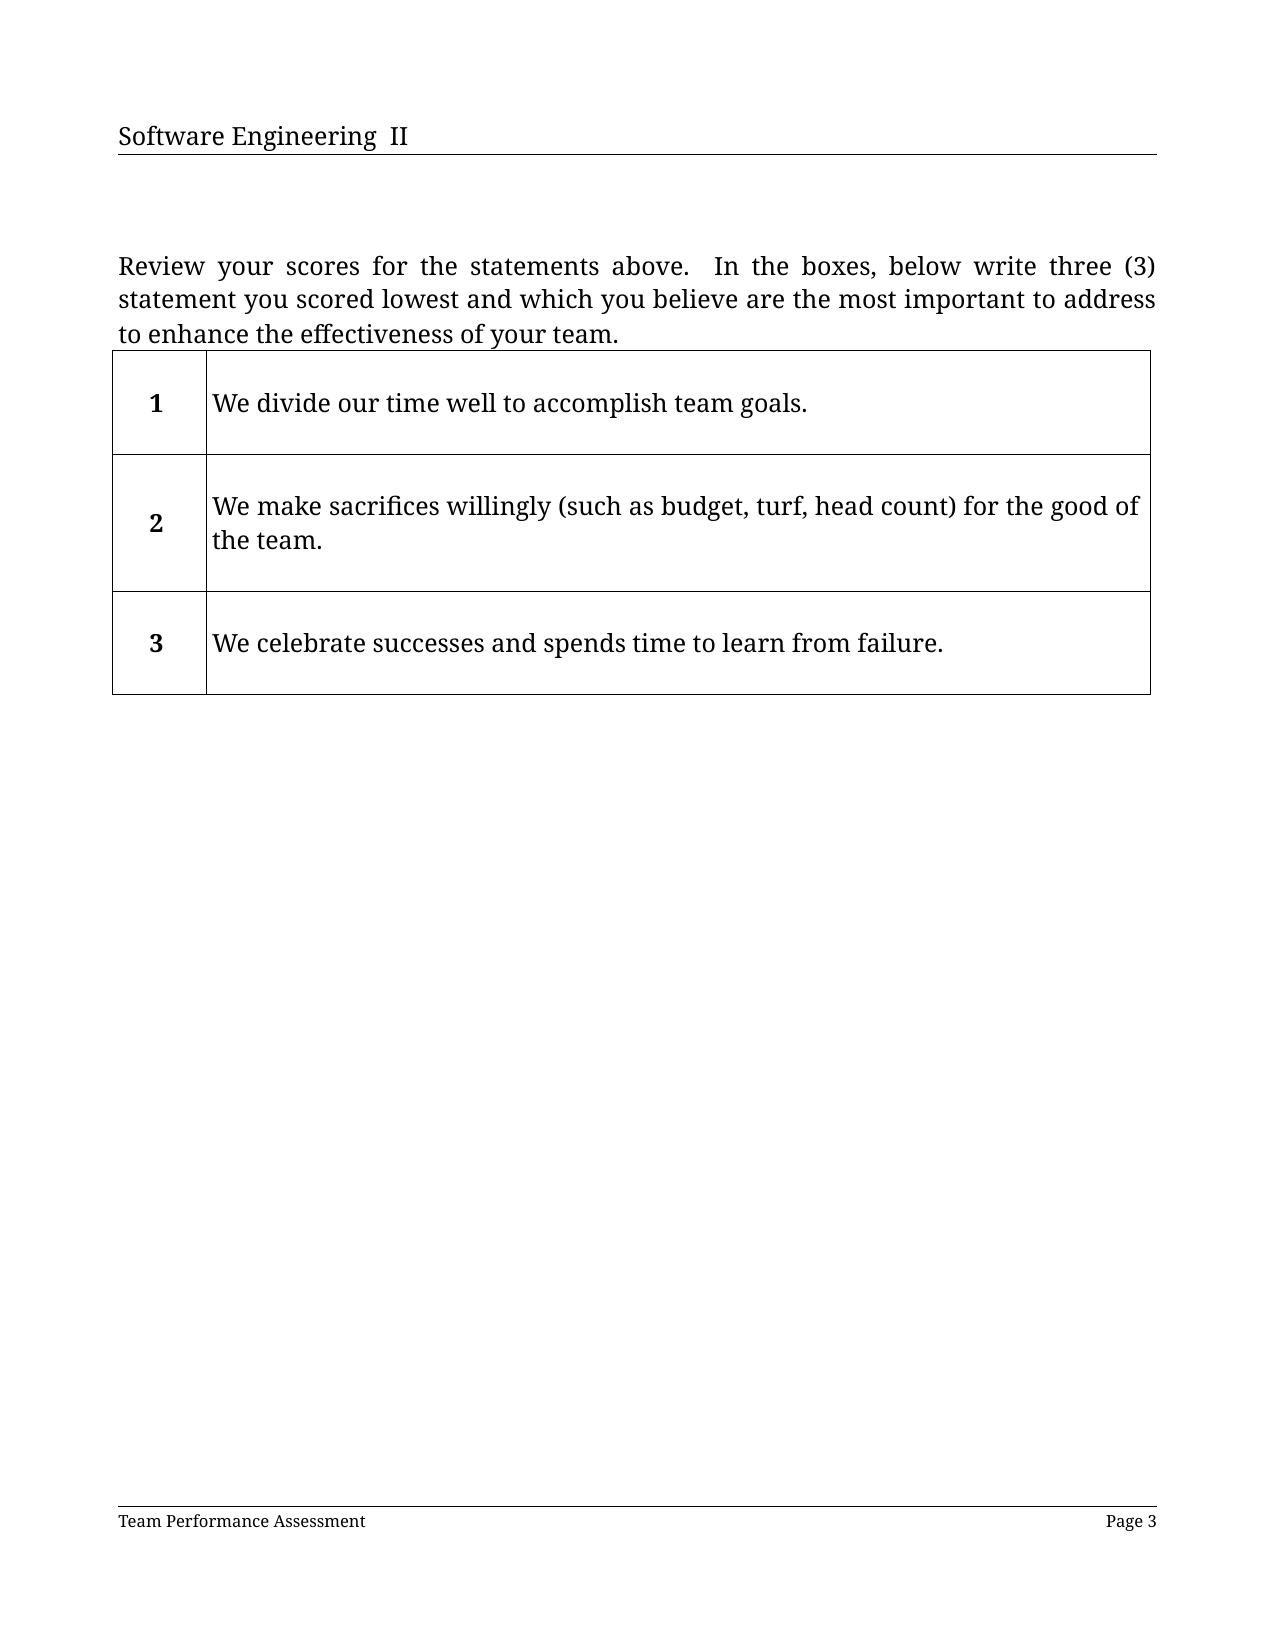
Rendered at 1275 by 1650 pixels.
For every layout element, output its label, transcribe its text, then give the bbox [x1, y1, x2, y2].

table_cell We celebrate successes and spends time to learn from failure. [207, 592, 1150, 694]
text Review your scores for the statements above. In the boxes, below write three (3) statement you scored lowest and which you believe are the most important to address to enhance the effectiveness of your team. [118, 248, 1157, 350]
table_header We divide our time well to accomplish team goals. [207, 351, 1150, 453]
table_cell We make sacrifices willingly (such as budget, turf, head count) for the good of the team. [207, 455, 1150, 591]
table_header 1 [113, 351, 206, 453]
table_cell 3 [113, 592, 206, 694]
table_cell 2 [113, 455, 206, 591]
